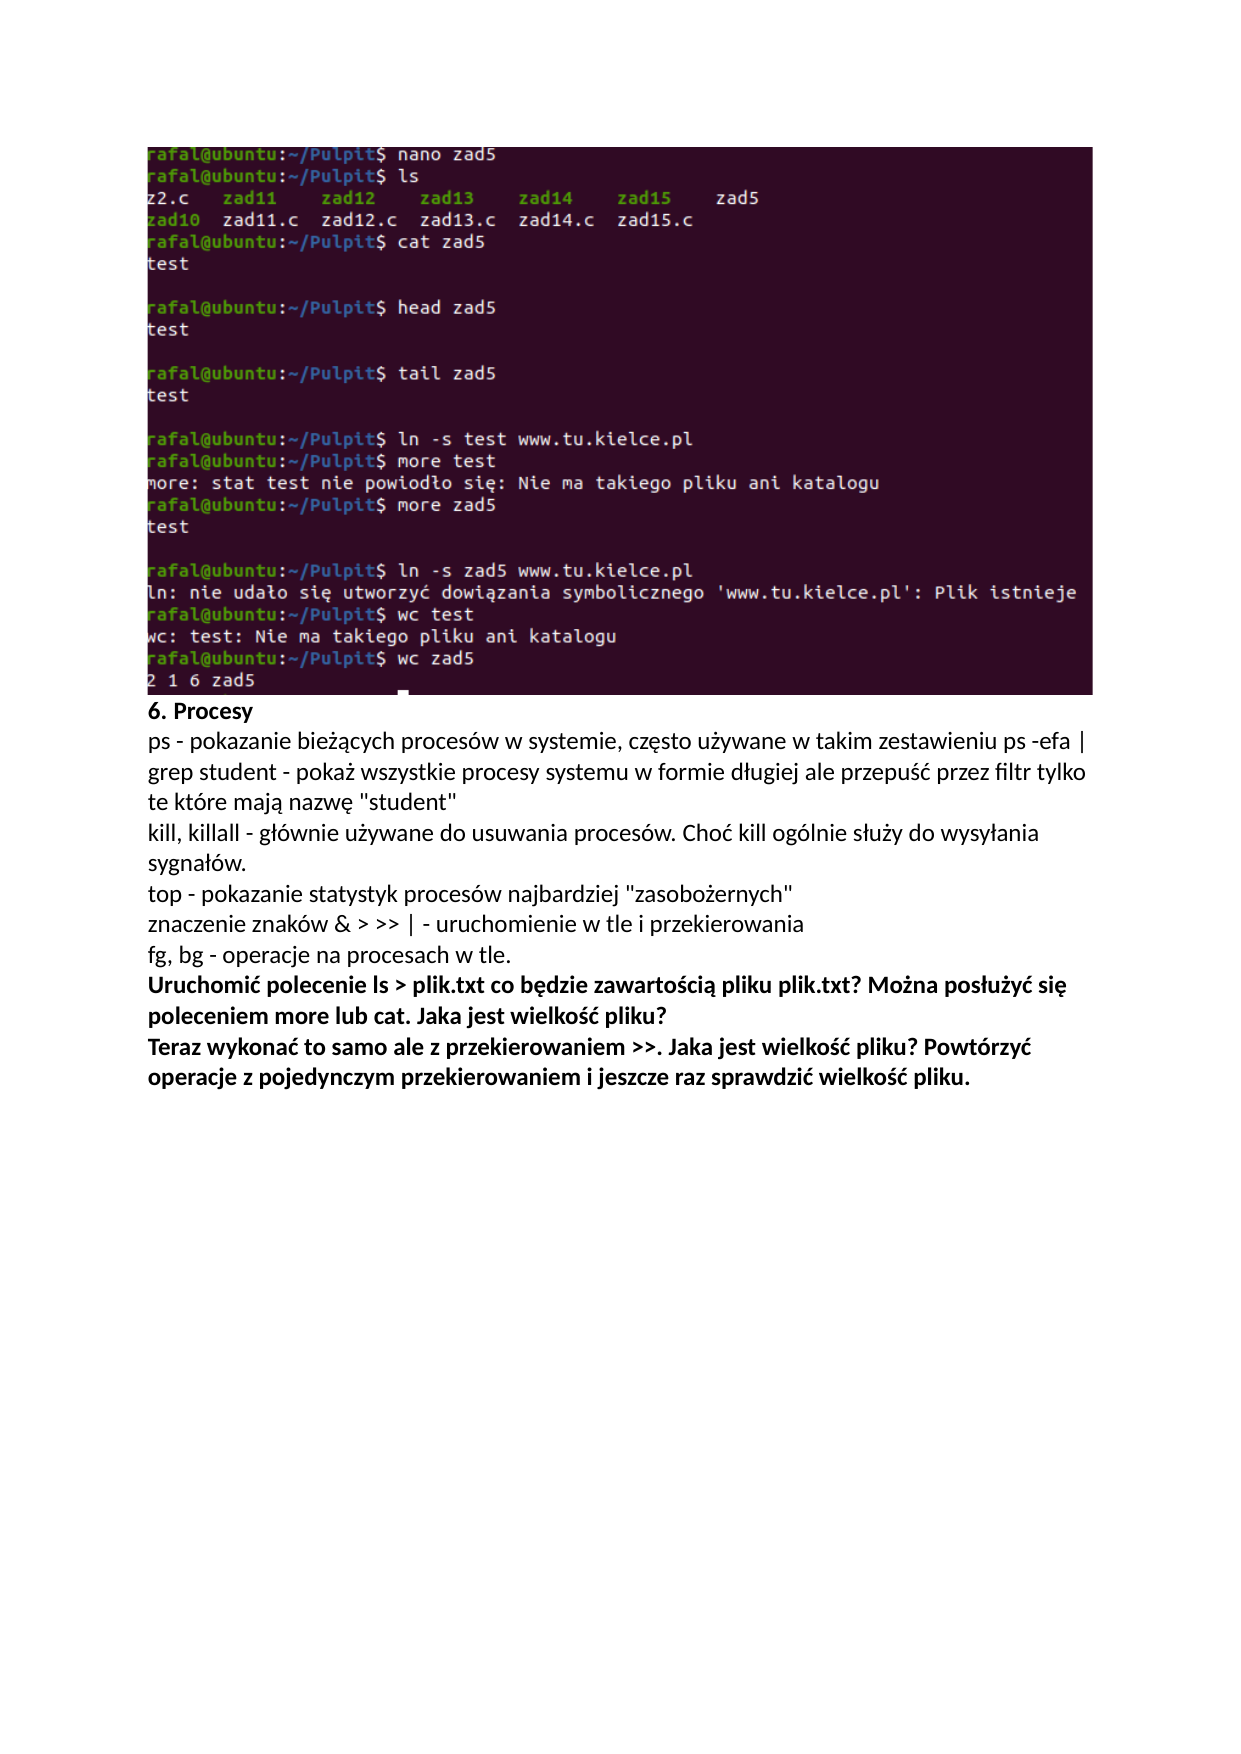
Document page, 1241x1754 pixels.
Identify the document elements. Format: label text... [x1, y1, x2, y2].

text kill, killall - głównie używane do usuwania procesów. Choć kill ogólnie służy do wysyłania sygnałów. [148, 817, 1093, 878]
text Uruchomić polecenie ls > plik.txt co będzie zawartością pliku plik.txt? Można posłużyć się poleceniem more lub cat. Jaka jest wielkość pliku? [148, 969, 1093, 1031]
text ps - pokazanie bieżących procesów w systemie, często używane w takim zestawieniu ps -efa |grep student - pokaż wszystkie procesy systemu w formie długiej ale przepuść przez filtr tylko te które mają nazwę "student" [148, 725, 1093, 817]
text Teraz wykonać to samo ale z przekierowaniem >>. Jaka jest wielkość pliku? Powtórzyć operacje z pojedynczym przekierowaniem i jeszcze raz sprawdzić wielkość pliku. [148, 1031, 1093, 1092]
text top - pokazanie statystyk procesów najbardziej "zasobożernych" [148, 878, 1093, 908]
text 6. Procesy [148, 695, 1093, 725]
text fg, bg - operacje na procesach w tle. [148, 939, 1093, 969]
text znaczenie znaków & > >> | - uruchomienie w tle i przekierowania [148, 908, 1093, 939]
